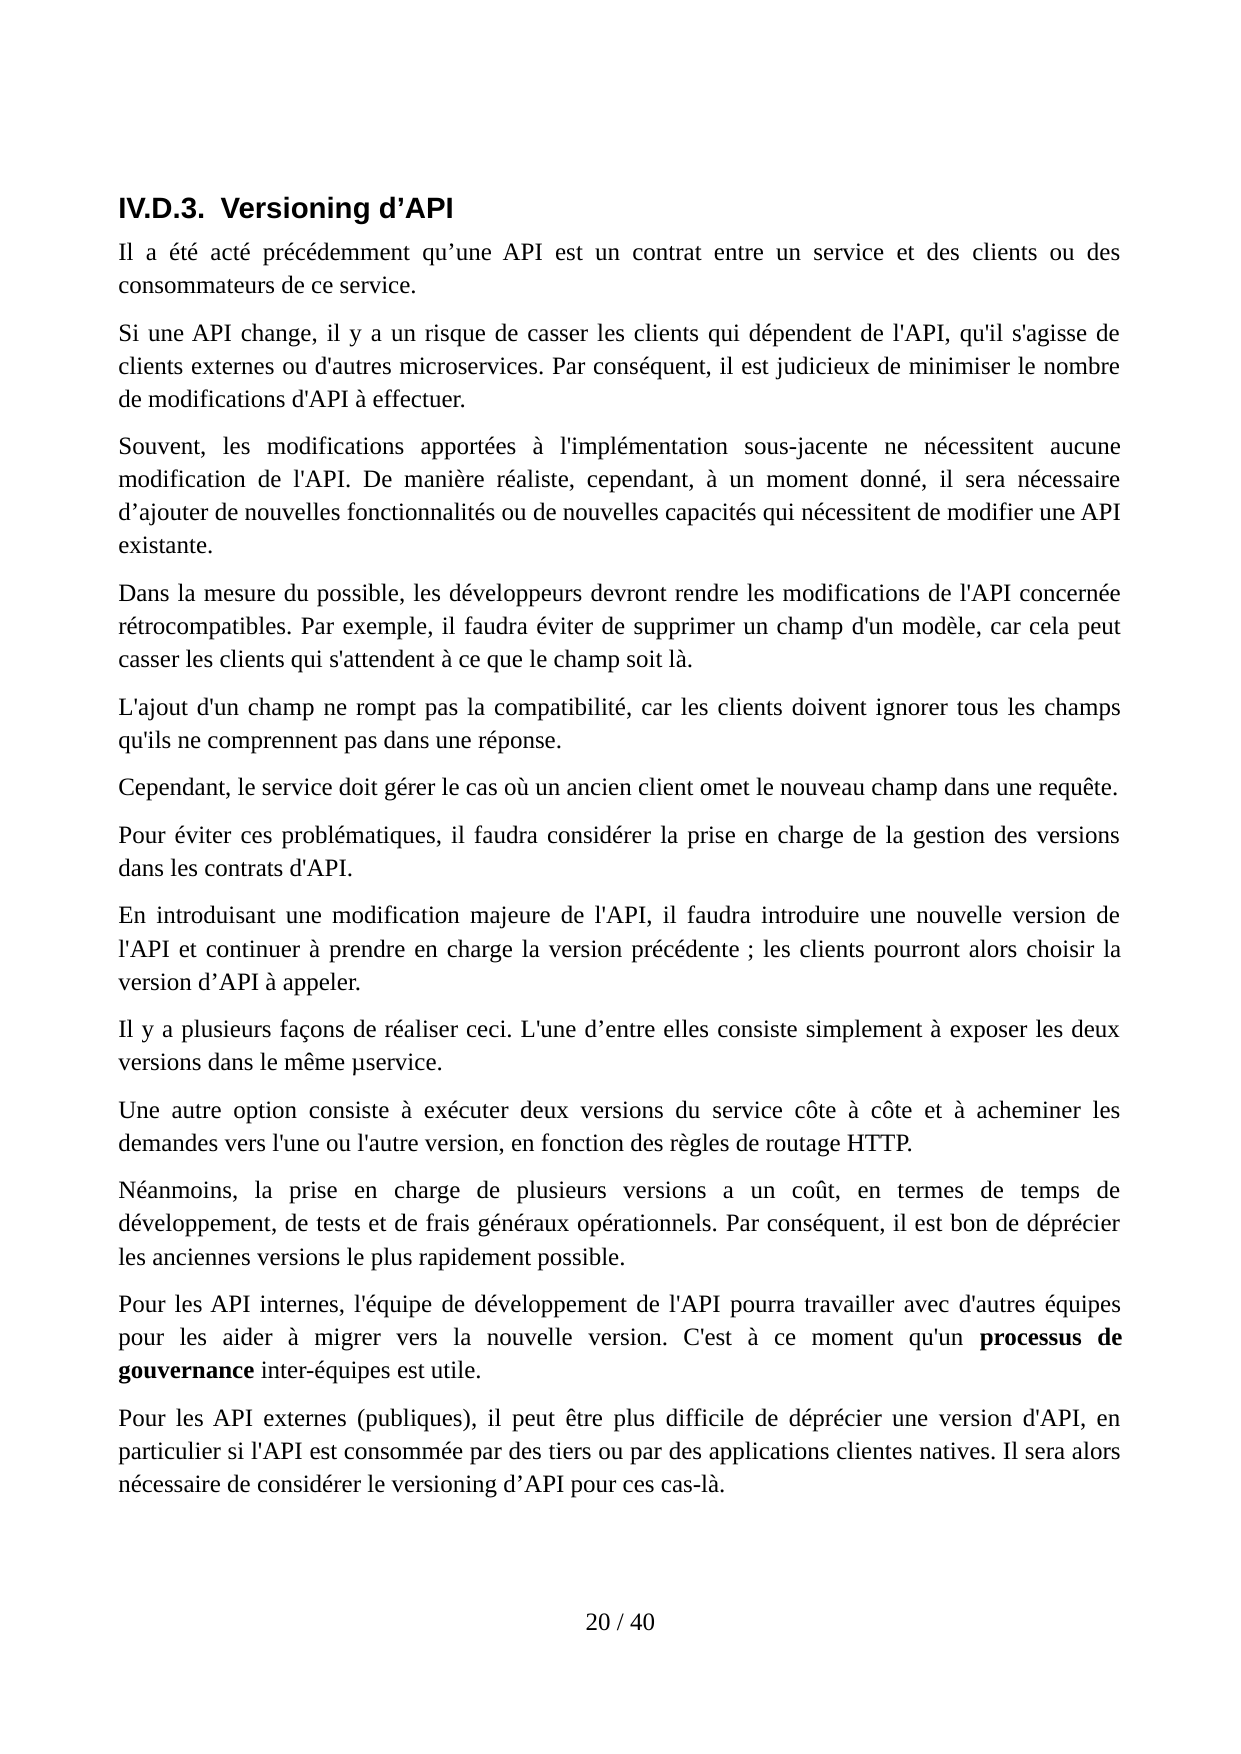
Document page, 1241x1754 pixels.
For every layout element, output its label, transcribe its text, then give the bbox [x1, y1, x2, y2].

text Cependant, le service doit gérer le cas où un ancien client omet le nouveau champ dans une requête. [118, 772, 1122, 801]
text Souvent, les modifications apportées à l'implémentation sous-jacente ne nécessitent aucune modification de l'API. De manière réaliste, cependant, à un moment donné, il sera nécessaire d’ajouter de nouvelles fonctionnalités ou de nouvelles capacités qui nécessitent de modifier une API existante. [118, 431, 1122, 559]
text Dans la mesure du possible, les développeurs devront rendre les modifications de l'API concernée rétrocompatibles. Par exemple, il faudra éviter de supprimer un champ d'un modèle, car cela peut casser les clients qui s'attendent à ce que le champ soit là. [118, 578, 1122, 673]
text En introduisant une modification majeure de l'API, il faudra introduire une nouvelle version de l'API et continuer à prendre en charge la version précédente ; les clients pourront alors choisir la version d’API à appeler. [118, 901, 1122, 995]
text Il y a plusieurs façons de réaliser ceci. L'une d’entre elles consiste simplement à exposer les deux versions dans le même µservice. [118, 1014, 1122, 1076]
text Pour les API internes, l'équipe de développement de l'API pourra travailler avec d'autres équipes pour les aider à migrer vers la nouvelle version. C'est à ce moment qu'un processus de gouvernance inter-équipes est utile. [118, 1289, 1122, 1384]
text Si une API change, il y a un risque de casser les clients qui dépendent de l'API, qu'il s'agisse de clients externes ou d'autres microservices. Par conséquent, il est judicieux de minimiser le nombre de modifications d'API à effectuer. [118, 318, 1122, 413]
text L'ajout d'un champ ne rompt pas la compatibilité, car les clients doivent ignorer tous les champs qu'ils ne comprennent pas dans une réponse. [118, 692, 1122, 753]
text Néanmoins, la prise en charge de plusieurs versions a un coût, en termes de temps de développement, de tests et de frais généraux opérationnels. Par conséquent, il est bon de déprécier les anciennes versions le plus rapidement possible. [118, 1176, 1122, 1270]
text Pour éviter ces problématiques, il faudra considérer la prise en charge de la gestion des versions dans les contrats d'API. [118, 820, 1122, 882]
text Pour les API externes (publiques), il peut être plus difficile de déprécier une version d'API, en particulier si l'API est consommée par des tiers ou par des applications clientes natives. Il sera alors nécessaire de considérer le versioning d’API pour ces cas-là. [118, 1403, 1122, 1498]
text Il a été acté précédemment qu’une API est un contrat entre un service et des clients ou des consommateurs de ce service. [118, 237, 1122, 299]
subtitle Versioning d’API [118, 191, 1122, 225]
text Une autre option consiste à exécuter deux versions du service côte à côte et à acheminer les demandes vers l'une ou l'autre version, en fonction des règles de routage HTTP. [118, 1095, 1122, 1157]
